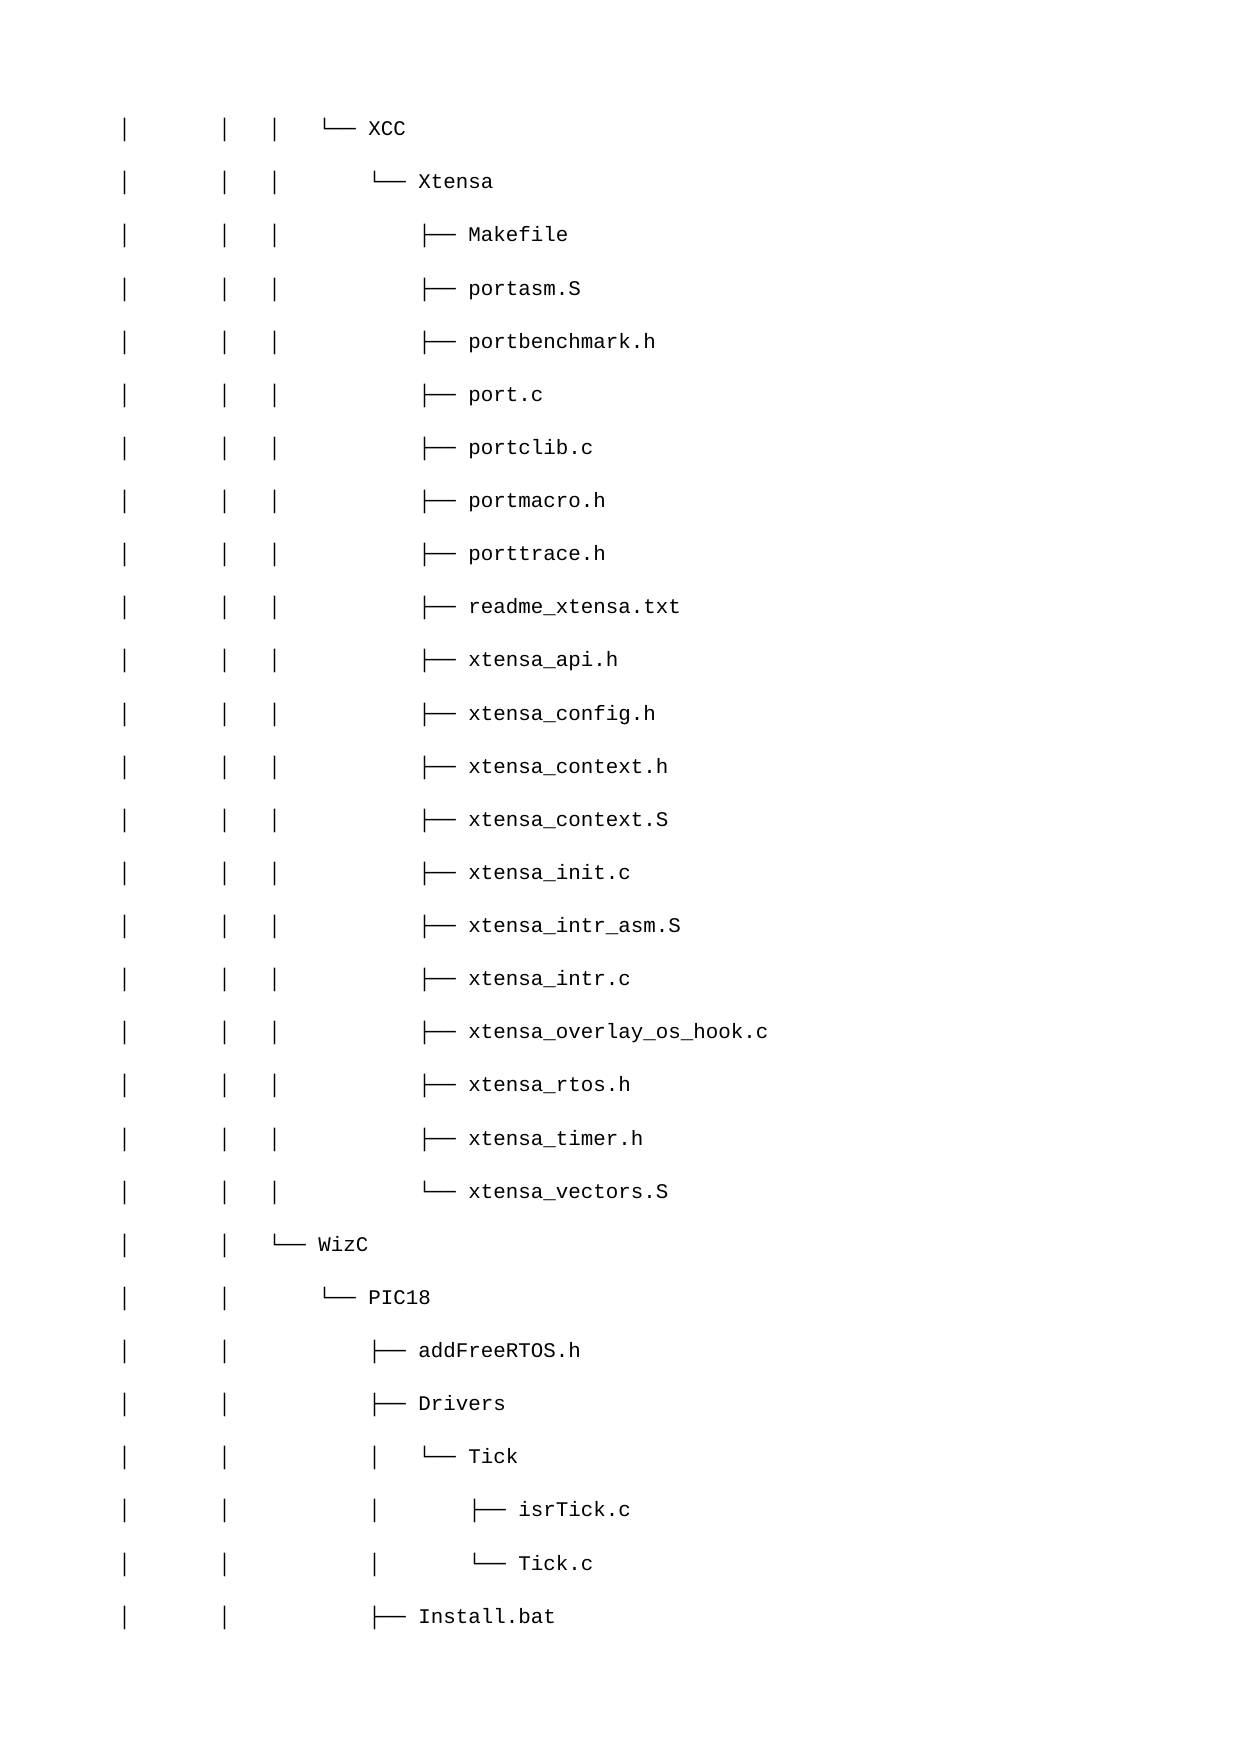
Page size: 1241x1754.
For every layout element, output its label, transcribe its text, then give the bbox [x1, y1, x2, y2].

text │ │ │ ├── Makefile [118, 224, 1122, 248]
text │ │ │ ├── port.c [125, 384, 224, 407]
text │ │ │ ├── port.c [225, 384, 274, 407]
text │ │ ├── addFreeRTOS.h [118, 1340, 1122, 1364]
text │ │ │ ├── xtensa_intr.c [118, 968, 1122, 992]
text │ │ │ ├── port.c [275, 384, 424, 407]
text │ │ │ ├── portbenchmark.h [225, 331, 274, 354]
text │ │ │ ├── xtensa_api.h [118, 649, 1122, 673]
text │ │ ├── Install.bat [225, 1606, 374, 1629]
text │ │ │ ├── xtensa_context.h [425, 756, 1122, 779]
text │ │ │ ├── port.c [425, 384, 1122, 407]
text │ │ │ ├── porttrace.h [118, 543, 1122, 567]
text │ │ └── PIC18 [118, 1287, 1122, 1311]
text │ │ │ ├── portasm.S [118, 277, 1122, 301]
text │ │ │ ├── xtensa_context.S [425, 809, 1122, 832]
text │ │ │ └── Tick [118, 1446, 1122, 1470]
text │ │ │ ├── portbenchmark.h [125, 331, 224, 354]
text │ │ │ └── XCC [118, 118, 1122, 142]
text │ │ │ └── xtensa_vectors.S [125, 1181, 224, 1204]
text │ │ │ ├── xtensa_context.h [125, 756, 224, 779]
text │ │ │ └── Xtensa [118, 171, 1122, 195]
text │ │ │ └── xtensa_vectors.S [275, 1181, 1122, 1204]
text │ │ │ └── Tick.c [118, 1552, 1122, 1576]
text │ │ │ ├── xtensa_config.h [118, 702, 1122, 726]
text │ │ └── WizC [125, 1234, 224, 1257]
text │ │ │ ├── xtensa_context.S [225, 809, 274, 832]
text │ │ │ ├── xtensa_intr_asm.S [118, 915, 1122, 939]
text │ │ │ ├── isrTick.c [118, 1499, 1122, 1523]
text │ │ │ └── xtensa_vectors.S [225, 1181, 274, 1204]
text │ │ │ ├── portbenchmark.h [275, 331, 424, 354]
text │ │ │ ├── xtensa_context.S [125, 809, 224, 832]
text │ │ │ ├── portbenchmark.h [425, 331, 1122, 354]
text │ │ └── WizC [225, 1234, 1122, 1257]
text │ │ │ ├── xtensa_context.h [275, 756, 424, 779]
text │ │ │ ├── xtensa_init.c [118, 862, 1122, 886]
text │ │ │ ├── xtensa_context.S [275, 809, 424, 832]
text │ │ ├── Install.bat [375, 1606, 1122, 1629]
text │ │ │ ├── xtensa_context.h [225, 756, 274, 779]
text │ │ ├── Install.bat [125, 1606, 224, 1629]
text │ │ │ ├── xtensa_timer.h [118, 1127, 1122, 1151]
text │ │ │ ├── readme_xtensa.txt [118, 596, 1122, 620]
text │ │ │ ├── portmacro.h [118, 490, 1122, 514]
text │ │ │ ├── xtensa_rtos.h [118, 1074, 1122, 1098]
text │ │ ├── Drivers [118, 1393, 1122, 1417]
text │ │ │ ├── portclib.c [118, 437, 1122, 461]
text │ │ │ ├── xtensa_overlay_os_hook.c [118, 1021, 1122, 1045]
